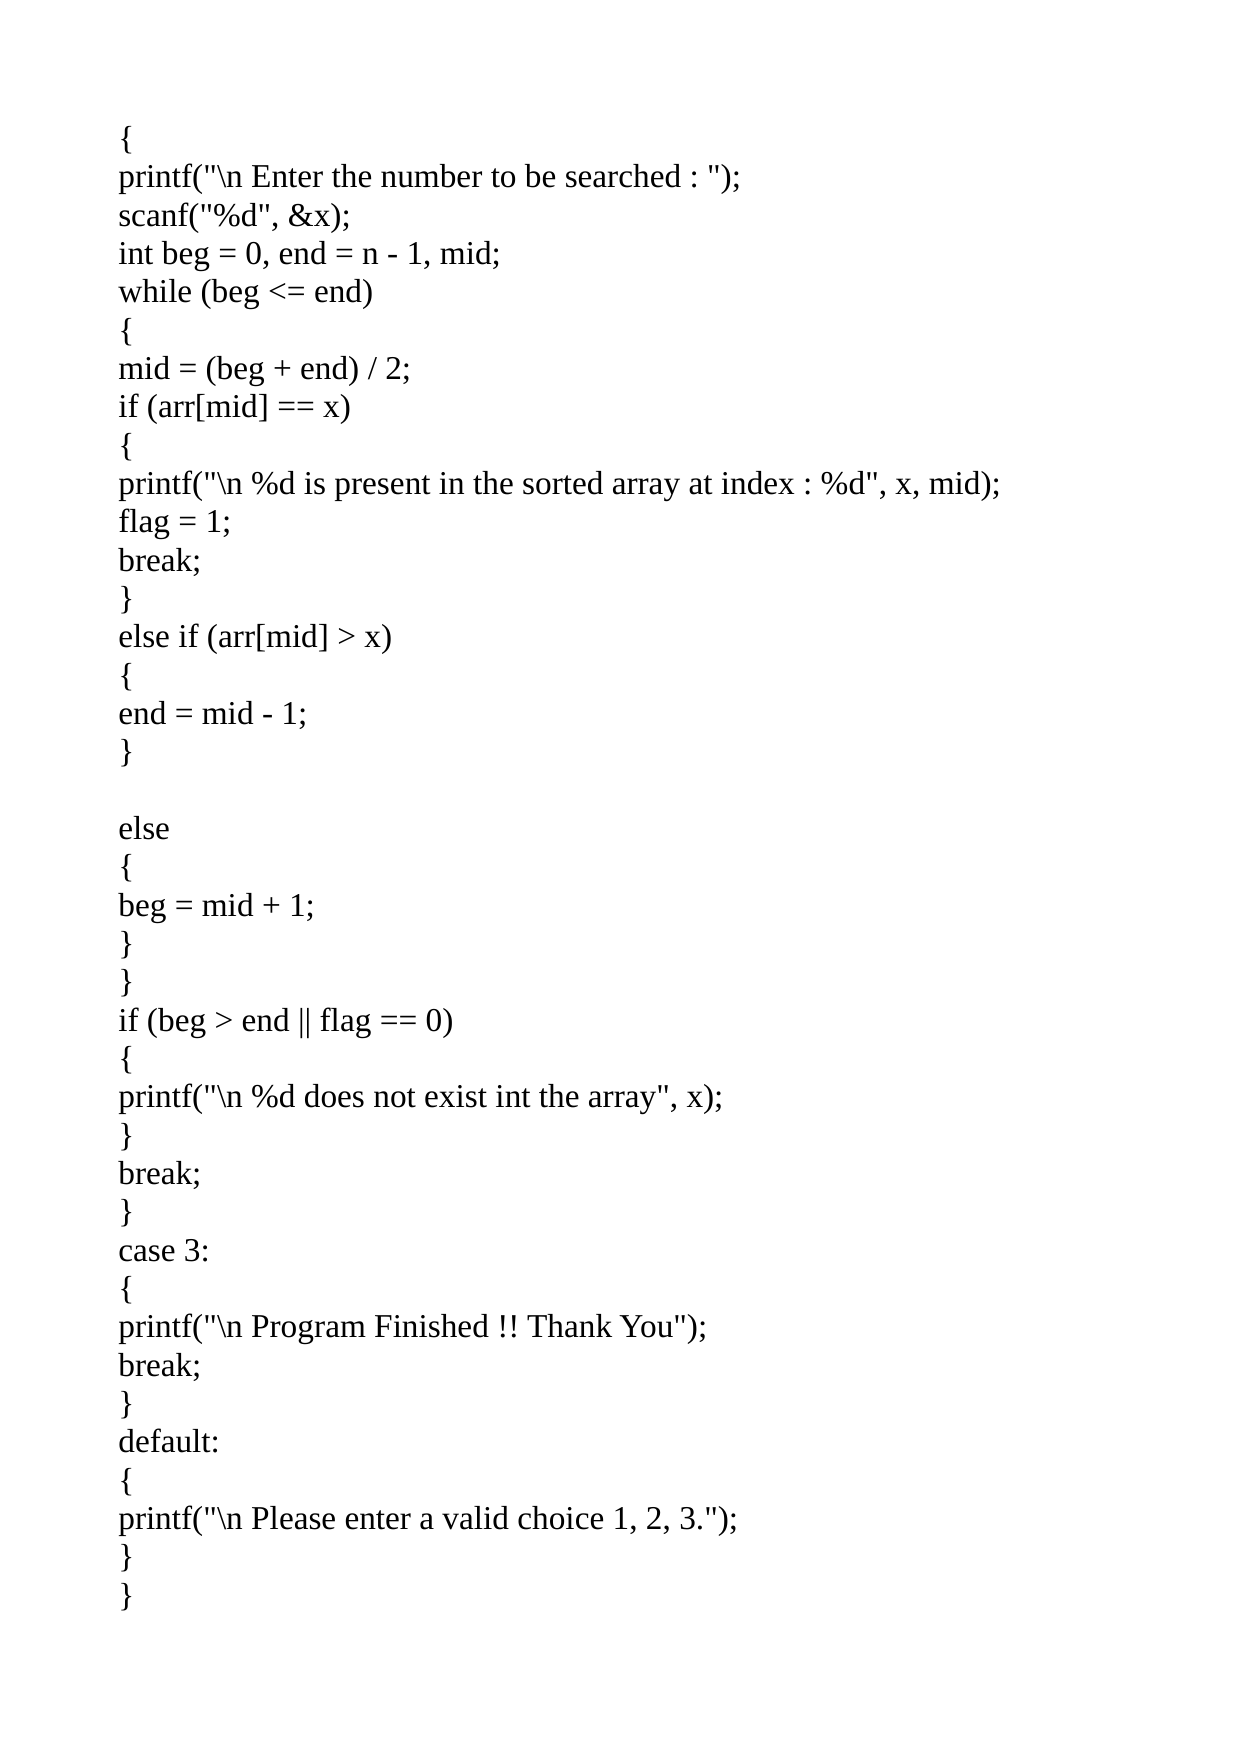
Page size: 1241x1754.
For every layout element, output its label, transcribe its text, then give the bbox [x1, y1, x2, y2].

text } [118, 1115, 1122, 1153]
text while (beg <= end) [118, 271, 1122, 310]
text flag = 1; [118, 501, 1122, 540]
text else if (arr[mid] > x) [118, 616, 1122, 655]
text int beg = 0, end = n - 1, mid; [118, 233, 1122, 271]
text scanf("%d", &x); [118, 195, 1122, 233]
text } [118, 1191, 1122, 1230]
text end = mid - 1; [118, 693, 1122, 731]
text } [118, 1383, 1122, 1421]
text printf("\n %d is present in the sorted array at index : %d", x, mid); [118, 463, 1122, 501]
text printf("\n Please enter a valid choice 1, 2, 3."); [118, 1498, 1122, 1536]
text else [118, 808, 1122, 846]
text } [118, 961, 1122, 1000]
text printf("\n %d does not exist int the array", x); [118, 1076, 1122, 1115]
text } [118, 1575, 1122, 1613]
text { [118, 425, 1122, 463]
text { [118, 1460, 1122, 1498]
text printf("\n Program Finished !! Thank You"); [118, 1306, 1122, 1345]
text beg = mid + 1; [118, 885, 1122, 923]
text mid = (beg + end) / 2; [118, 348, 1122, 386]
text break; [118, 1153, 1122, 1191]
text { [118, 1038, 1122, 1076]
text case 3: [118, 1230, 1122, 1268]
text if (beg > end || flag == 0) [118, 1000, 1122, 1038]
text } [118, 731, 1122, 770]
text if (arr[mid] == x) [118, 386, 1122, 425]
text } [118, 578, 1122, 616]
text default: [118, 1421, 1122, 1460]
text } [118, 1536, 1122, 1575]
text { [118, 846, 1122, 885]
text printf("\n Enter the number to be searched : "); [118, 156, 1122, 195]
text break; [118, 540, 1122, 578]
text { [118, 655, 1122, 693]
text { [118, 1268, 1122, 1306]
text break; [118, 1345, 1122, 1383]
text { [118, 118, 1122, 156]
text } [118, 923, 1122, 961]
text { [118, 310, 1122, 348]
